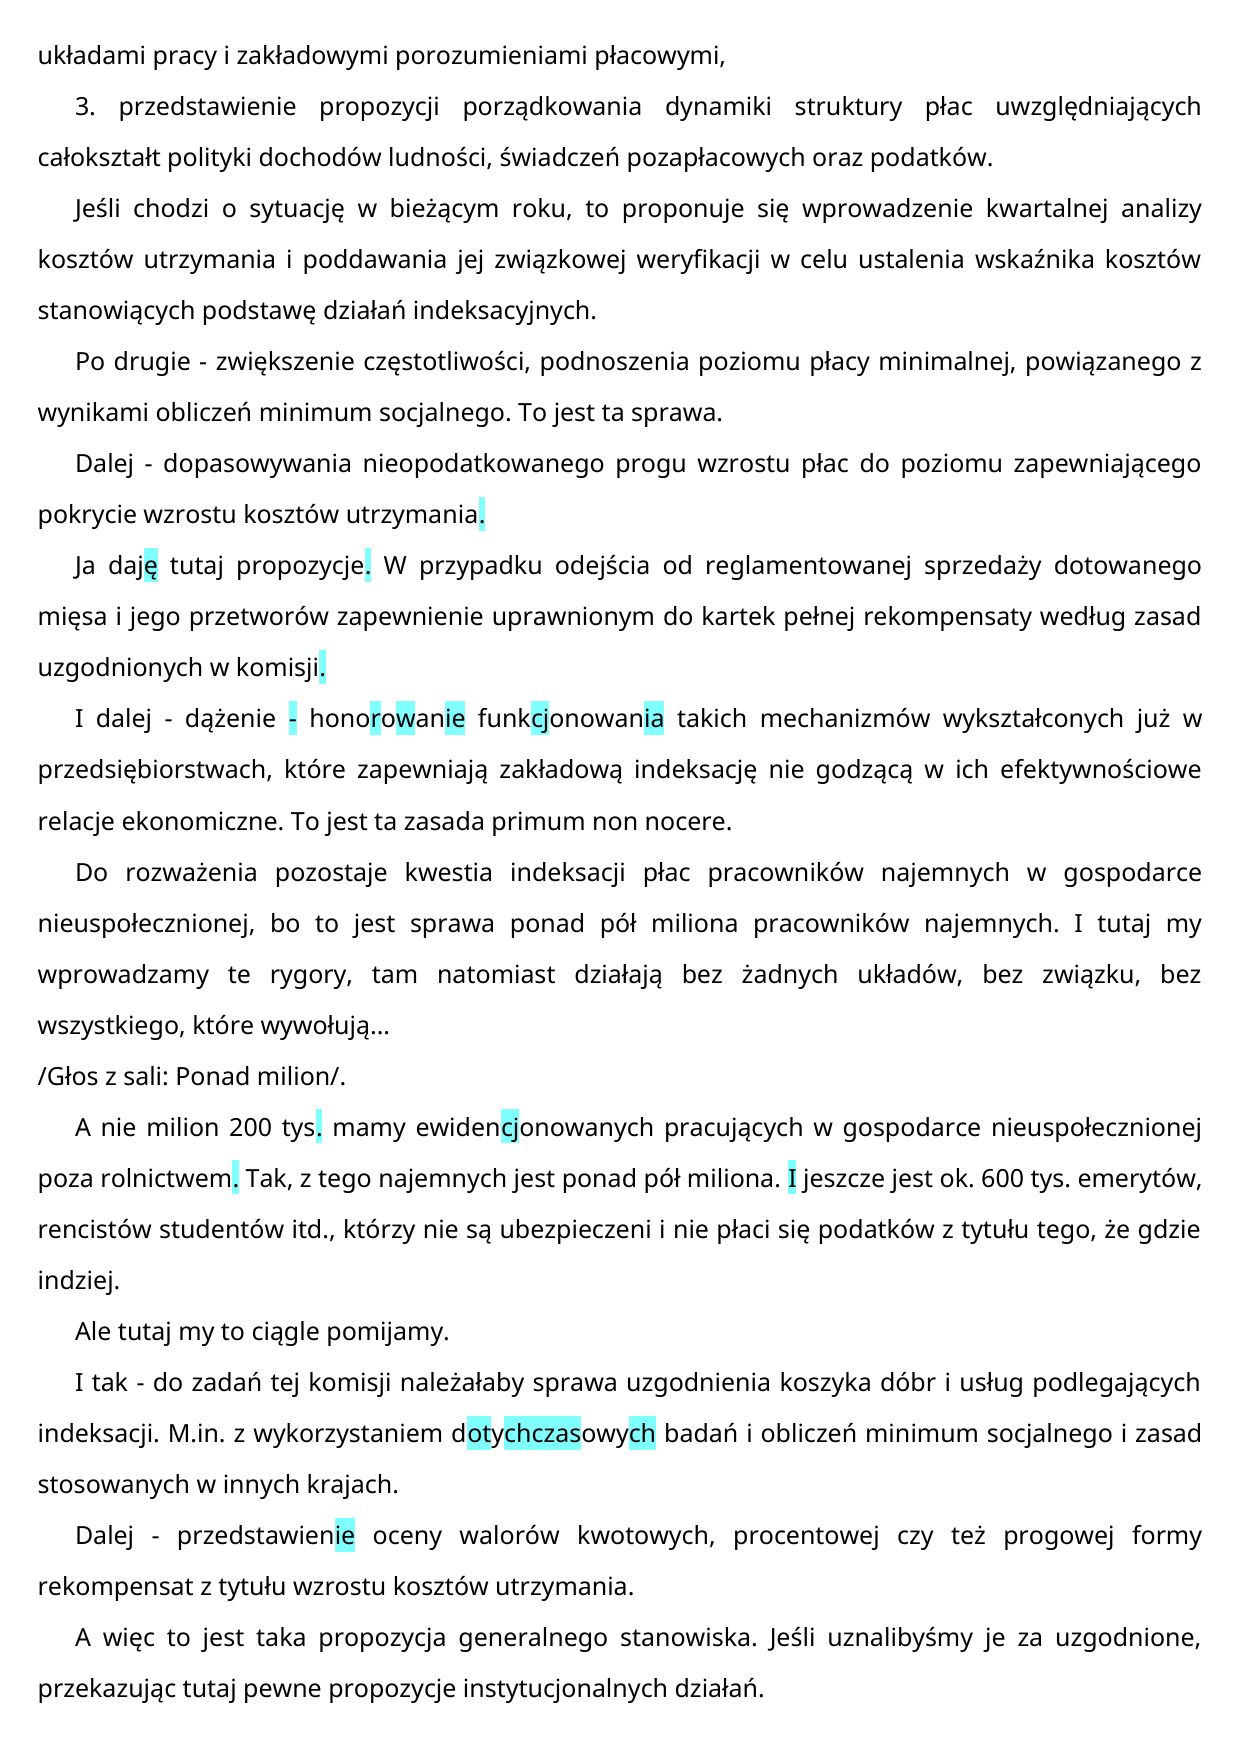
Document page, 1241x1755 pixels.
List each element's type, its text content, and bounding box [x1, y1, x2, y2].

text Do rozważenia pozostaje kwestia indeksacji płac pracowników najemnych w gospodarce nieuspołecznionej, bo to jest sprawa ponad pół miliona pracowników najemnych. I tutaj my wprowadzamy te rygory, tam natomiast działają bez żadnych układów, bez związku, bez wszystkiego, które wywołują... [37, 854, 1203, 1041]
text Jeśli chodzi o sytuację w bieżącym roku, to proponuje się wprowadzenie kwartalnej analizy kosztów utrzymania i poddawania jej związkowej weryfikacji w celu ustalenia wskaźnika kosztów stanowiących podstawę działań indeksacyjnych. [37, 191, 1203, 327]
text I tak - do zadań tej komisji należałaby sprawa uzgodnienia koszyka dóbr i usług podlegających indeksacji. M.in. z wykorzystaniem dotychczasowych badań i obliczeń minimum socjalnego i zasad stosowanych w innych krajach. [37, 1364, 1203, 1501]
text Ja daję tutaj propozycje. W przypadku odejścia od reglamentowanej sprzedaży dotowanego mięsa i jego przetworów zapewnienie uprawnionym do kartek pełnej rekompensaty według zasad uzgodnionych w komisji. [37, 548, 1203, 684]
text A nie milion 200 tys. mamy ewidencjonowanych pracujących w gospodarce nieuspołecznionej poza rolnictwem. Tak, z tego najemnych jest ponad pół miliona. I jeszcze jest ok. 600 tys. emerytów, rencistów studentów itd., którzy nie są ubezpieczeni i nie płaci się podatków z tytułu tego, że gdzie indziej. [37, 1109, 1203, 1297]
text Dalej - przedstawienie oceny walorów kwotowych, procentowej czy też progowej formy rekompensat z tytułu wzrostu kosztów utrzymania. [37, 1518, 1203, 1603]
text I dalej - dążenie - honorowanie funkcjonowania takich mechanizmów wykształconych już w przedsiębiorstwach, które zapewniają zakładową indeksację nie godzącą w ich efektywnościowe relacje ekonomiczne. To jest ta zasada primum non nocere. [37, 701, 1203, 837]
text układami pracy i zakładowymi porozumieniami płacowymi, [37, 37, 1203, 72]
text /Głos z sali: Ponad milion/. [37, 1058, 1203, 1092]
text 3. przedstawienie propozycji porządkowania dynamiki struktury płac uwzględniających całokształt polityki dochodów ludności, świadczeń pozapłacowych oraz podatków. [37, 88, 1203, 174]
text Ale tutaj my to ciągle pomijamy. [37, 1313, 1203, 1348]
text Po drugie - zwiększenie częstotliwości, podnoszenia poziomu płacy minimalnej, powiązanego z wynikami obliczeń minimum socjalnego. To jest ta sprawa. [37, 344, 1203, 429]
text A więc to jest taka propozycja generalnego stanowiska. Jeśli uznalibyśmy je za uzgodnione, przekazując tutaj pewne propozycje instytucjonalnych działań. [37, 1620, 1203, 1705]
text Dalej - dopasowywania nieopodatkowanego progu wzrostu płac do poziomu zapewniającego pokrycie wzrostu kosztów utrzymania. [37, 446, 1203, 531]
